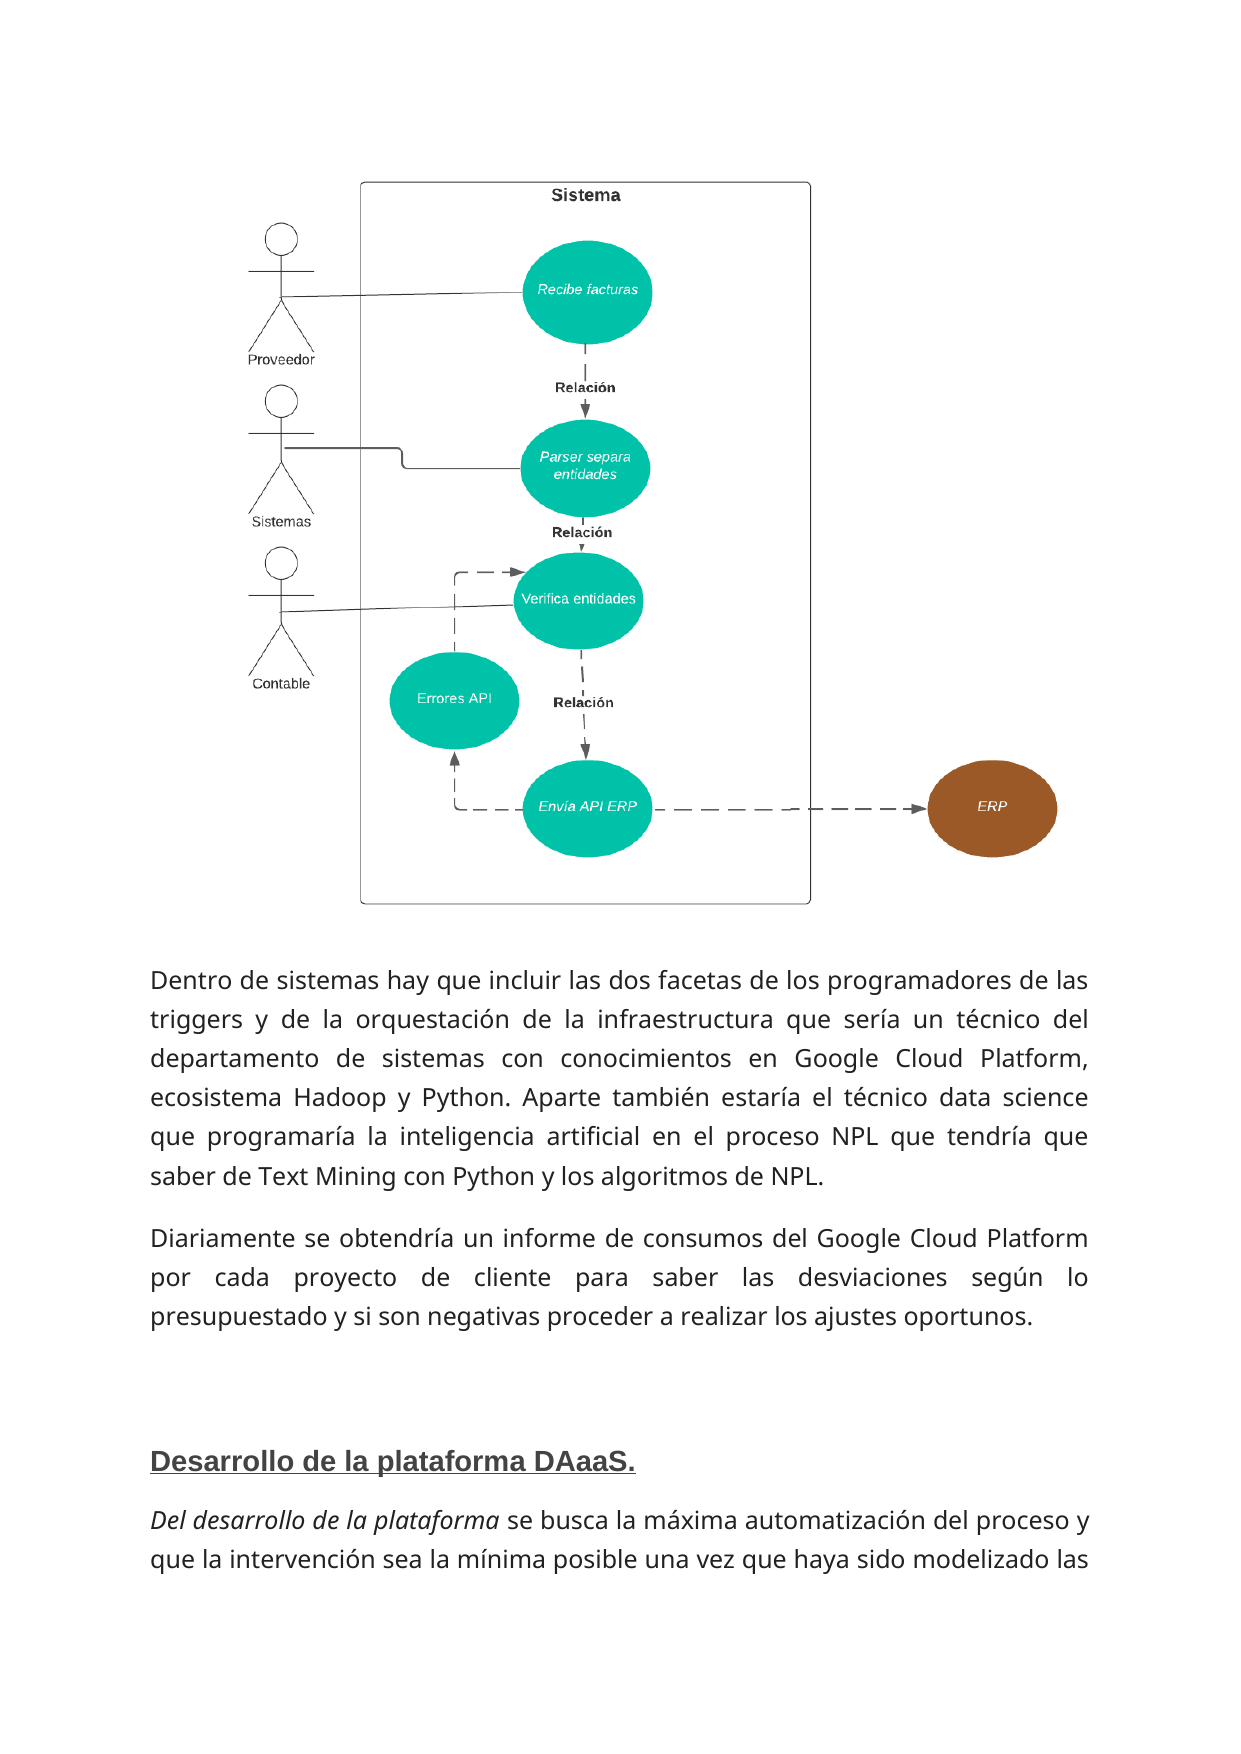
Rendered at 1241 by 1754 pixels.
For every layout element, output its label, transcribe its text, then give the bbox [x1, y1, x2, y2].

text Dentro de sistemas hay que incluir las dos facetas de los programadores de las triggers y de la orquestación de la infraestructura que sería un técnico del departamento de sistemas con conocimientos en Google Cloud Platform, ecosistema Hadoop y Python. Aparte también estaría el técnico data science que programaría la inteligencia artificial en el proceso NPL que tendría que saber de Text Mining con Python y los algoritmos de NPL. [150, 962, 1090, 1192]
text Del desarrollo de la plataforma se busca la máxima automatización del proceso y que la intervención sea la mínima posible una vez que haya sido modelizado las [150, 1503, 1090, 1576]
text Diariamente se obtendría un informe de consumos del Google Cloud Platform por cada proyecto de cliente para saber las desviaciones según lo presupuestado y si son negativas proceder a realizar los ajustes oportunos. [150, 1220, 1090, 1333]
subtitle Desarrollo de la plataforma DAaaS. [150, 1444, 1090, 1477]
